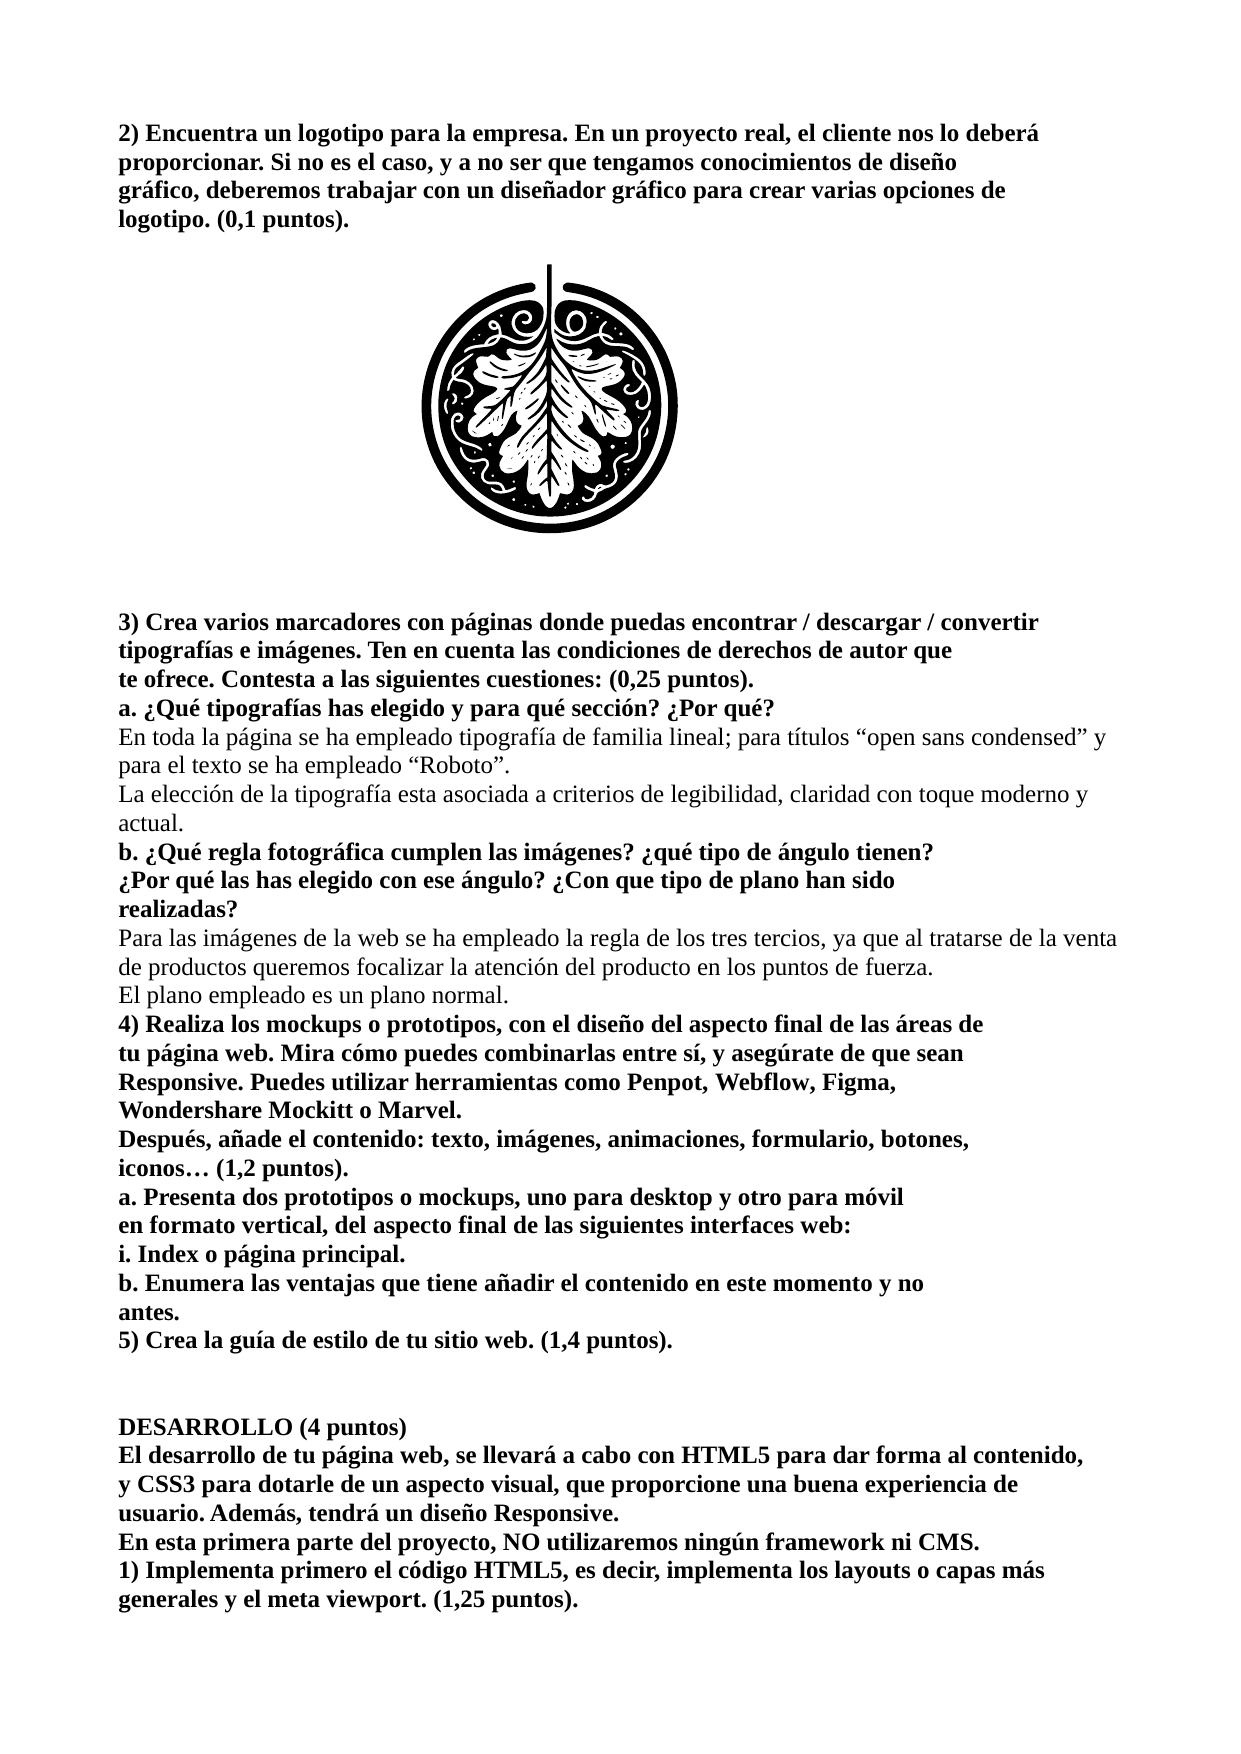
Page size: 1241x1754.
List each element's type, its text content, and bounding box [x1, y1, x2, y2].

text antes. [118, 1297, 1122, 1326]
text tu página web. Mira cómo puedes combinarlas entre sí, y asegúrate de que sean [118, 1038, 1122, 1067]
text En toda la página se ha empleado tipografía de familia lineal; para títulos “open sans condensed” y para el texto se ha empleado “Roboto”. [118, 722, 1122, 779]
text 3) Crea varios marcadores con páginas donde puedas encontrar / descargar / convertir [118, 607, 1122, 636]
text tipografías e imágenes. Ten en cuenta las condiciones de derechos de autor que [118, 636, 1122, 664]
text proporcionar. Si no es el caso, y a no ser que tengamos conocimientos de diseño [118, 147, 1122, 176]
text 1) Implementa primero el código HTML5, es decir, implementa los layouts o capas más [118, 1556, 1122, 1584]
text te ofrece. Contesta a las siguientes cuestiones: (0,25 puntos). [118, 664, 1122, 693]
text y CSS3 para dotarle de un aspecto visual, que proporcione una buena experiencia de [118, 1469, 1122, 1498]
text b. ¿Qué regla fotográfica cumplen las imágenes? ¿qué tipo de ángulo tienen? [118, 837, 1122, 866]
text a. ¿Qué tipografías has elegido y para qué sección? ¿Por qué? [118, 693, 1122, 722]
text El plano empleado es un plano normal. [118, 981, 1122, 1009]
text 5) Crea la guía de estilo de tu sitio web. (1,4 puntos). [118, 1326, 1122, 1354]
text El desarrollo de tu página web, se llevará a cabo con HTML5 para dar forma al contenido, [118, 1441, 1122, 1469]
text gráfico, deberemos trabajar con un diseñador gráfico para crear varias opciones de [118, 176, 1122, 204]
text en formato vertical, del aspecto final de las siguientes interfaces web: [118, 1211, 1122, 1239]
text i. Index o página principal. [118, 1239, 1122, 1268]
text Para las imágenes de la web se ha empleado la regla de los tres tercios, ya que al tratarse de la venta [118, 923, 1122, 952]
text a. Presenta dos prototipos o mockups, uno para desktop y otro para móvil [118, 1182, 1122, 1211]
text generales y el meta viewport. (1,25 puntos). [118, 1584, 1122, 1613]
text ¿Por qué las has elegido con ese ángulo? ¿Con que tipo de plano han sido [118, 866, 1122, 894]
text logotipo. (0,1 puntos). [118, 204, 1122, 233]
text de productos queremos focalizar la atención del producto en los puntos de fuerza. [118, 952, 1122, 981]
text usuario. Además, tendrá un diseño Responsive. [118, 1498, 1122, 1527]
text 2) Encuentra un logotipo para la empresa. En un proyecto real, el cliente nos lo deberá [118, 118, 1122, 147]
text iconos… (1,2 puntos). [118, 1153, 1122, 1182]
text En esta primera parte del proyecto, NO utilizaremos ningún framework ni CMS. [118, 1527, 1122, 1556]
text Wondershare Mockitt o Marvel. [118, 1096, 1122, 1124]
text realizadas? [118, 894, 1122, 923]
text 4) Realiza los mockups o prototipos, con el diseño del aspecto final de las áreas de [118, 1009, 1122, 1038]
text DESARROLLO (4 puntos) [118, 1412, 1122, 1441]
text Responsive. Puedes utilizar herramientas como Penpot, Webflow, Figma, [118, 1067, 1122, 1096]
text b. Enumera las ventajas que tiene añadir el contenido en este momento y no [118, 1268, 1122, 1297]
text La elección de la tipografía esta asociada a criterios de legibilidad, claridad con toque moderno y actual. [118, 779, 1122, 837]
text Después, añade el contenido: texto, imágenes, animaciones, formulario, botones, [118, 1124, 1122, 1153]
